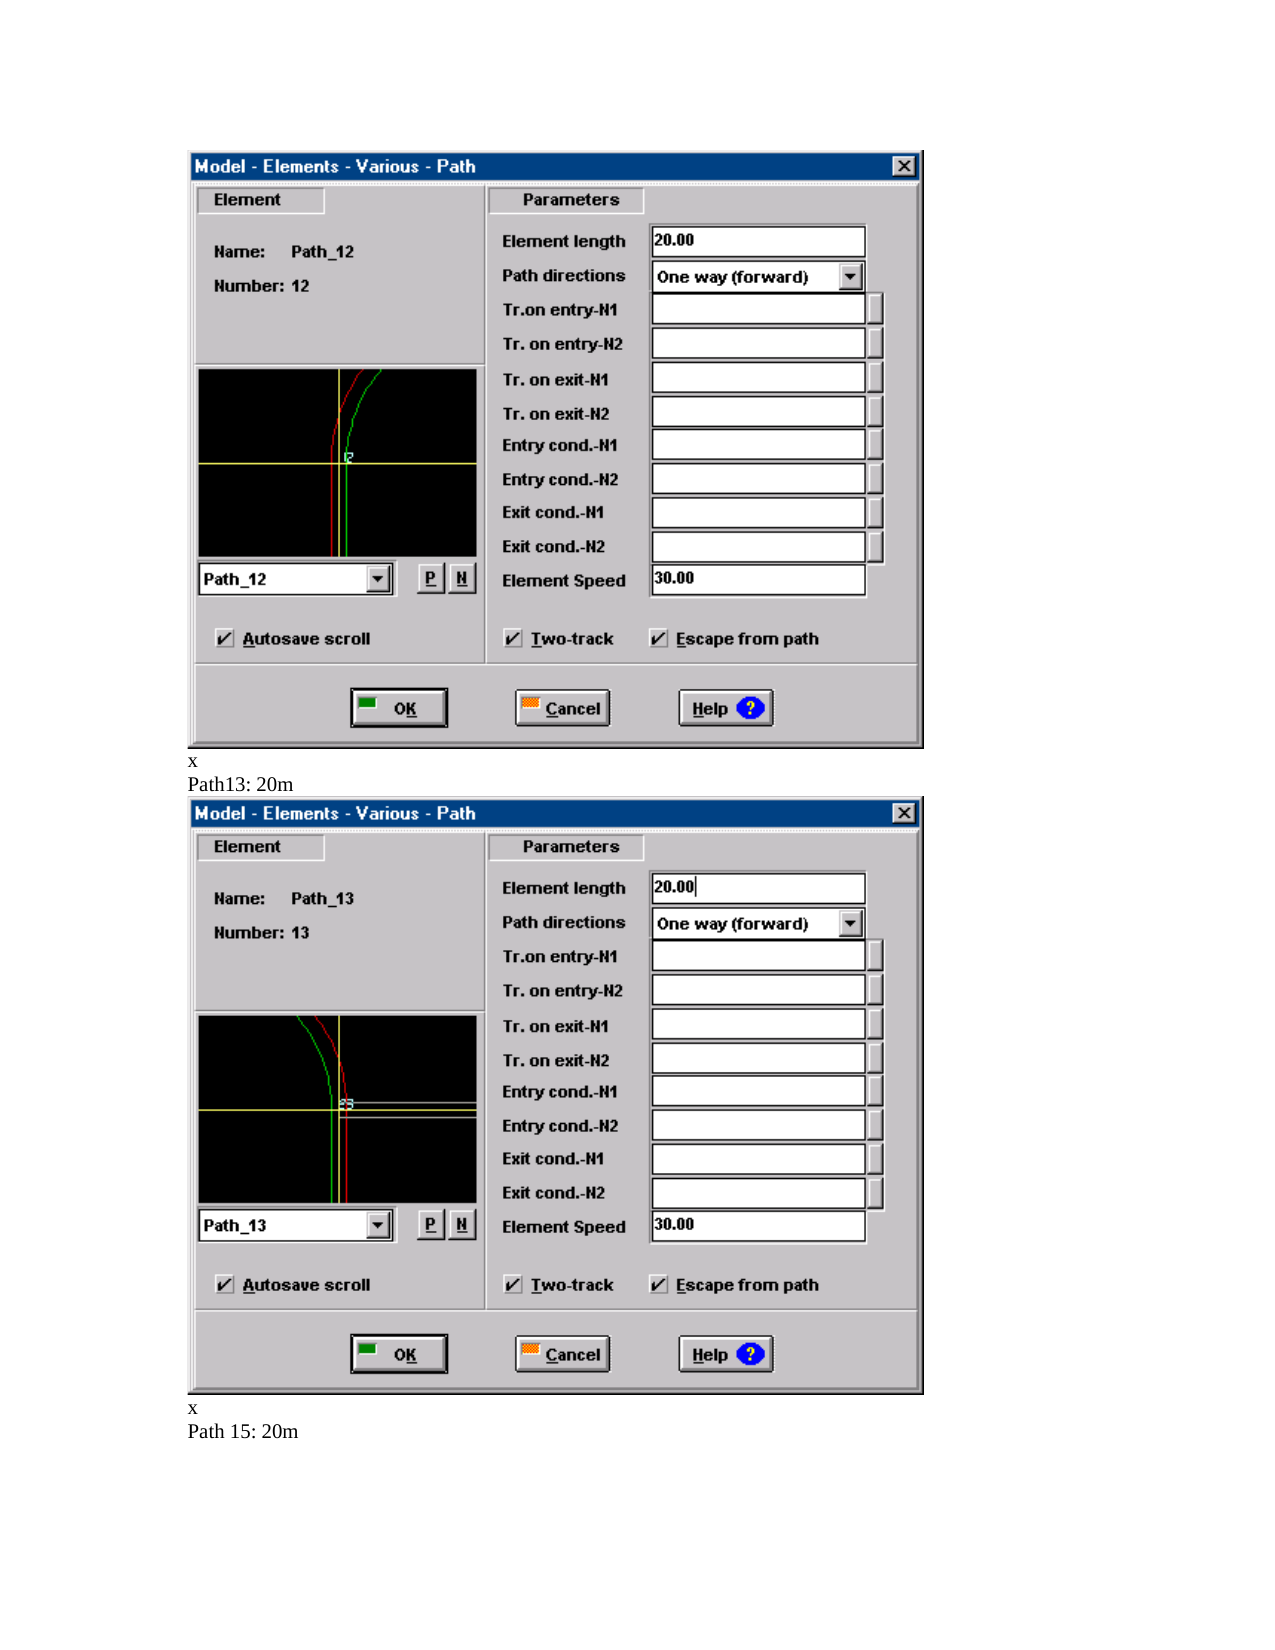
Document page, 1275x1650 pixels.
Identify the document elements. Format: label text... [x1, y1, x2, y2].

text Path13: 20m [187, 772, 1087, 796]
text Path 15: 20m [187, 1419, 1087, 1443]
text x [187, 1395, 1087, 1419]
text x [187, 748, 1087, 772]
